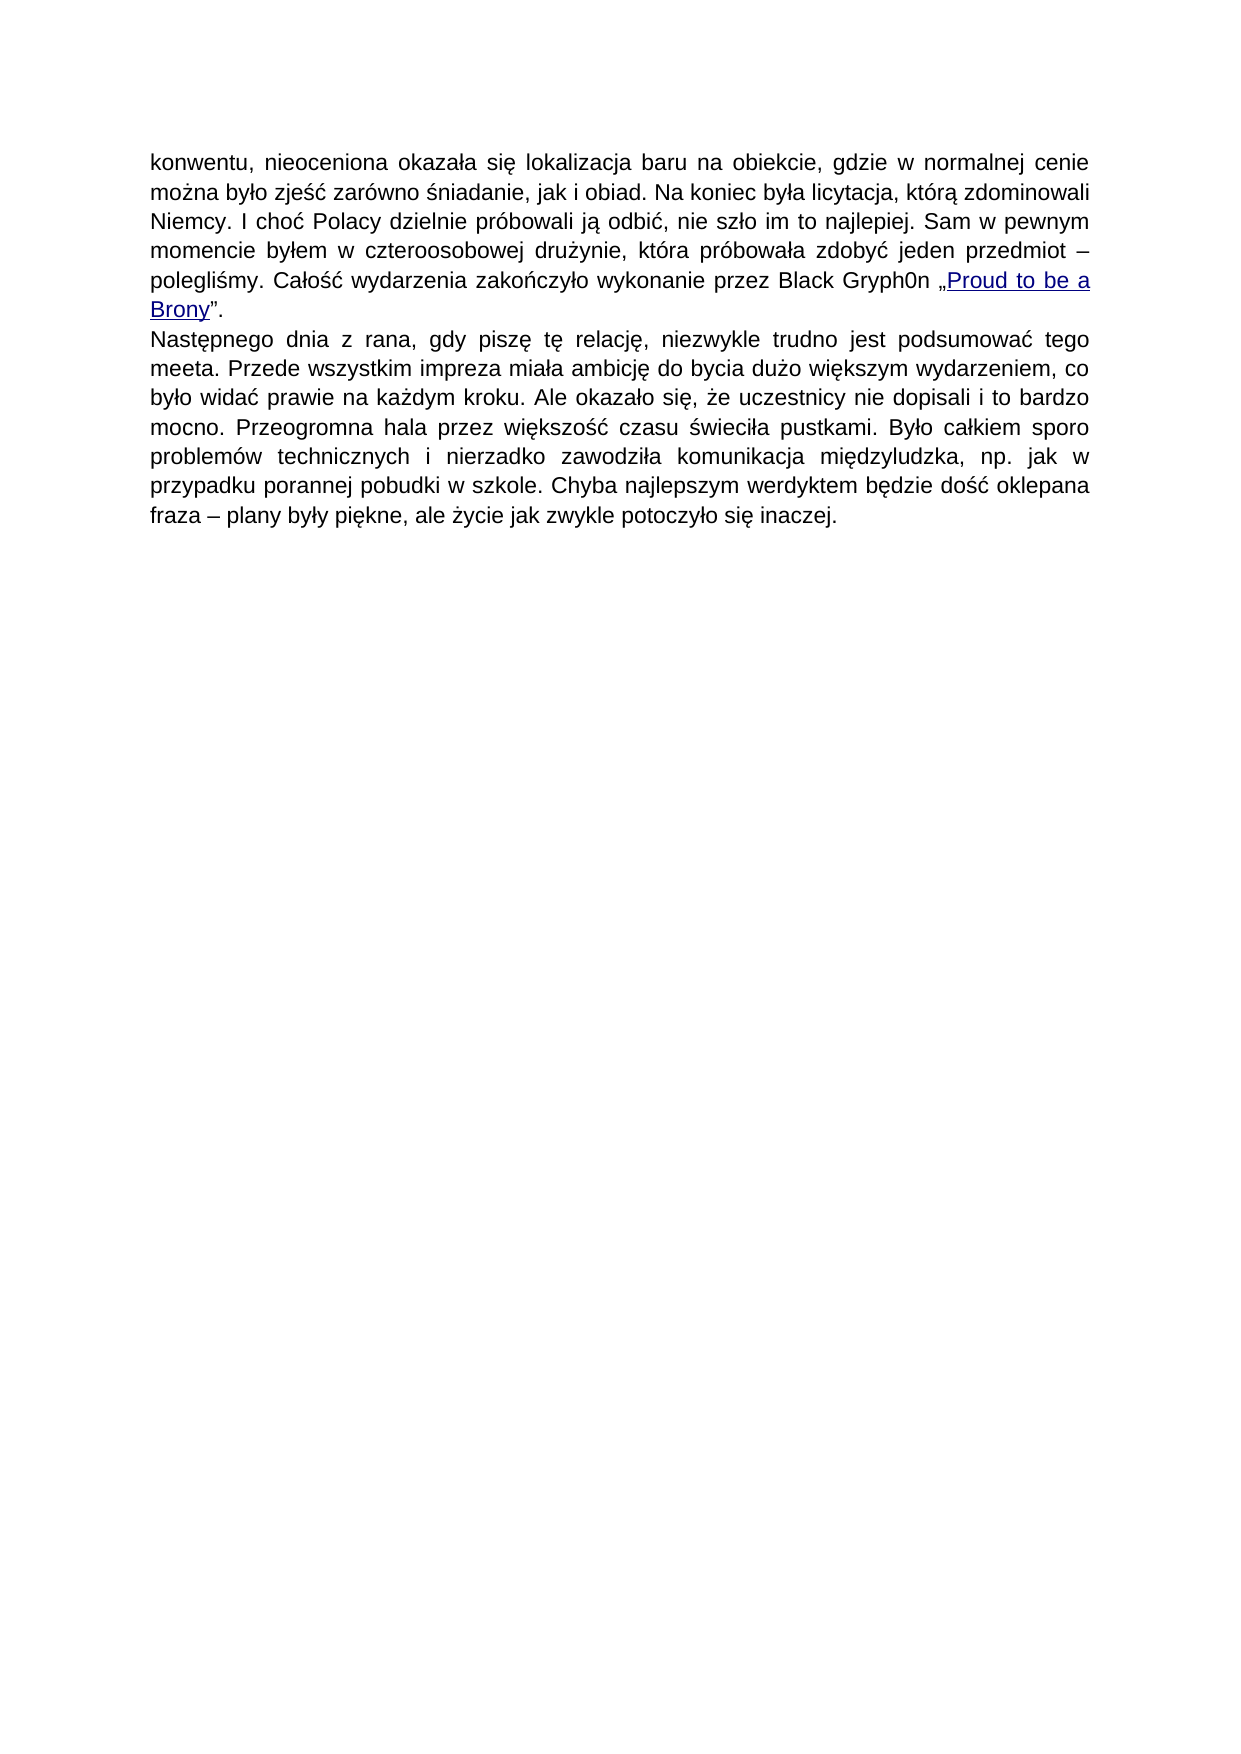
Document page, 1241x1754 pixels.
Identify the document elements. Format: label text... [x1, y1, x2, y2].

text konwentu, nieoceniona okazała się lokalizacja baru na obiekcie, gdzie w normalnej cenie można było zjeść zarówno śniadanie, jak i obiad. Na koniec była licytacja, którą zdominowali Niemcy. I choć Polacy dzielnie próbowali ją odbić, nie szło im to najlepiej. Sam w pewnym momencie byłem w czteroosobowej drużynie, która próbowała zdobyć jeden przedmiot – polegliśmy. Całość wydarzenia zakończyło wykonanie przez Black Gryph0n „Proud to be a Brony”. [150, 150, 1090, 322]
text Następnego dnia z rana, gdy piszę tę relację, niezwykle trudno jest podsumować tego meeta. Przede wszystkim impreza miała ambicję do bycia dużo większym wydarzeniem, co było widać prawie na każdym kroku. Ale okazało się, że uczestnicy nie dopisali i to bardzo mocno. Przeogromna hala przez większość czasu świeciła pustkami. Było całkiem sporo problemów technicznych i nierzadko zawodziła komunikacja międzyludzka, np. jak w przypadku porannej pobudki w szkole. Chyba najlepszym werdyktem będzie dość oklepana fraza – plany były piękne, ale życie jak zwykle potoczyło się inaczej. [150, 326, 1090, 528]
